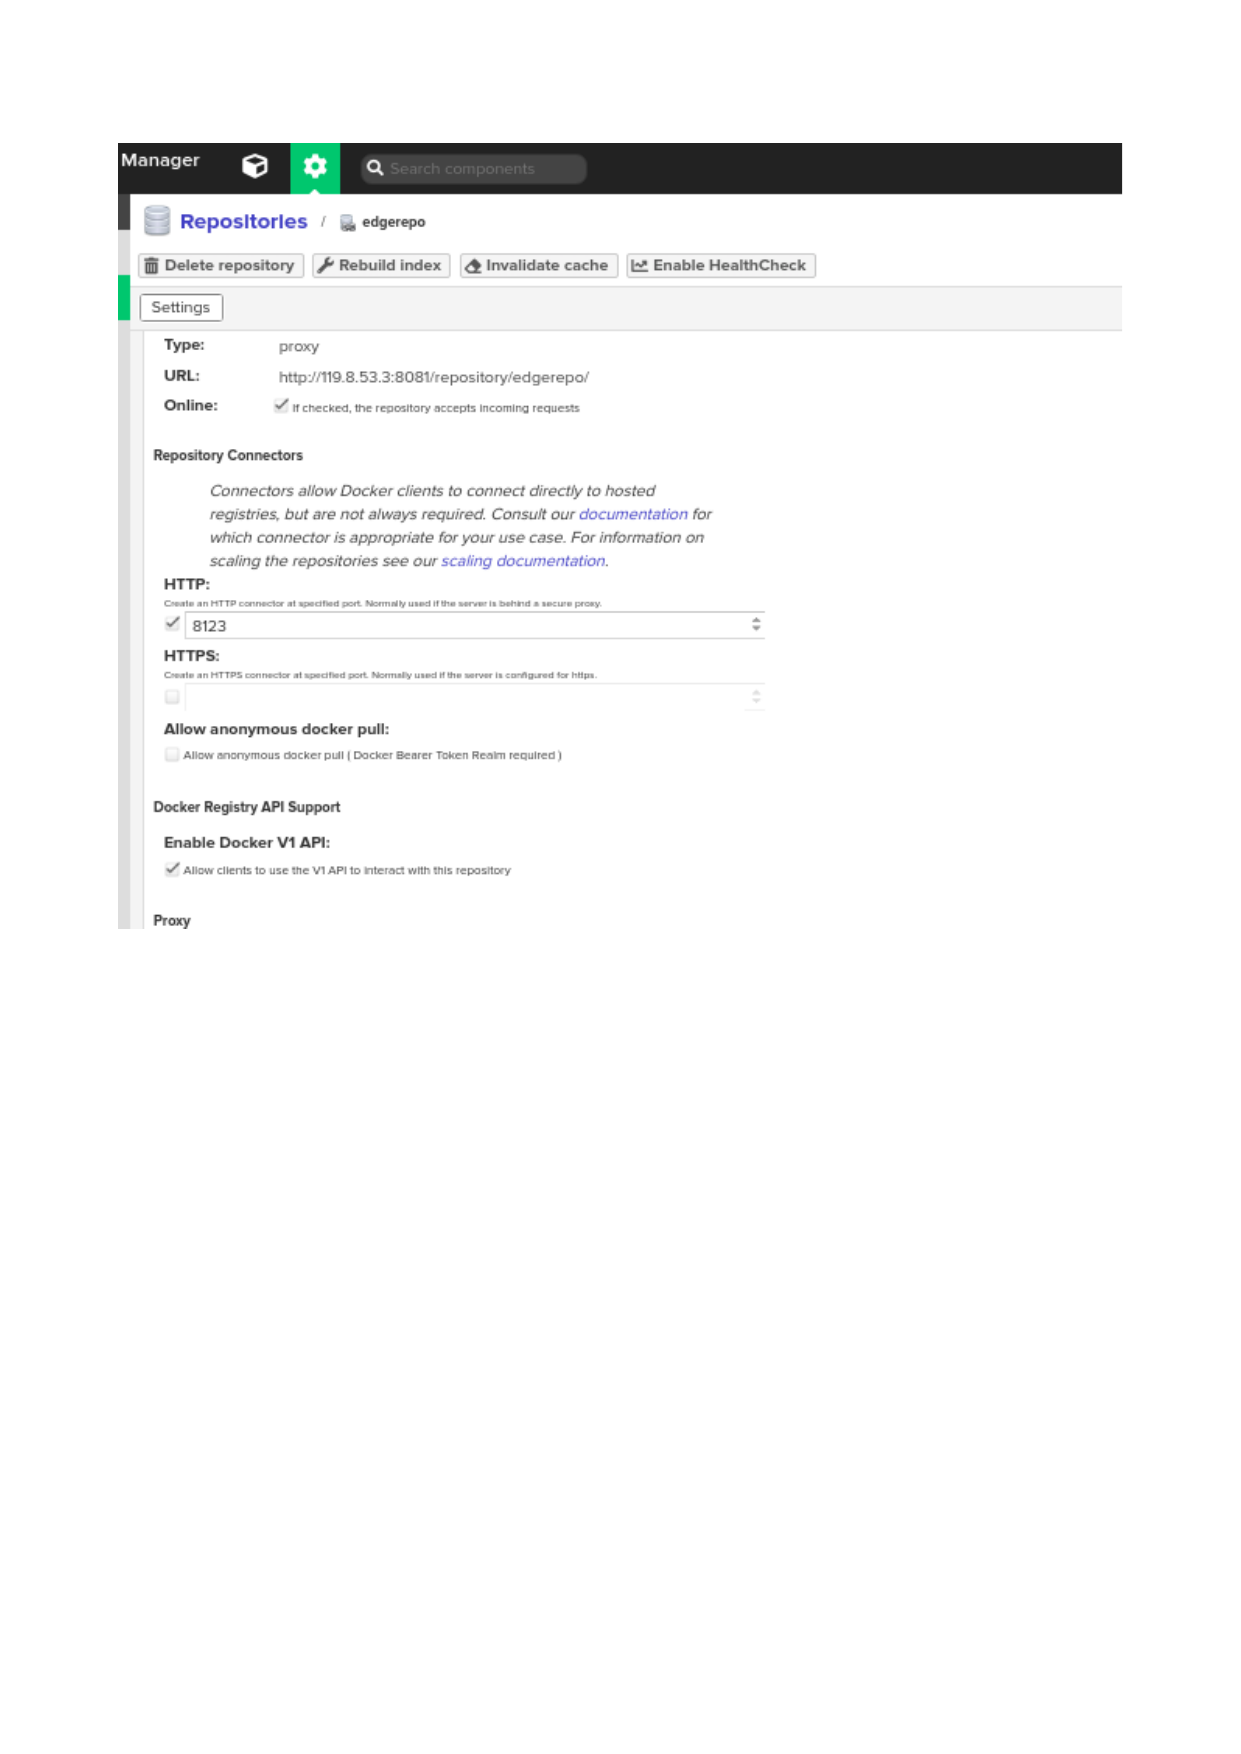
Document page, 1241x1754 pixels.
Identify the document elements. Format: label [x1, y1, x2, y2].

picture [118, 143, 1123, 929]
